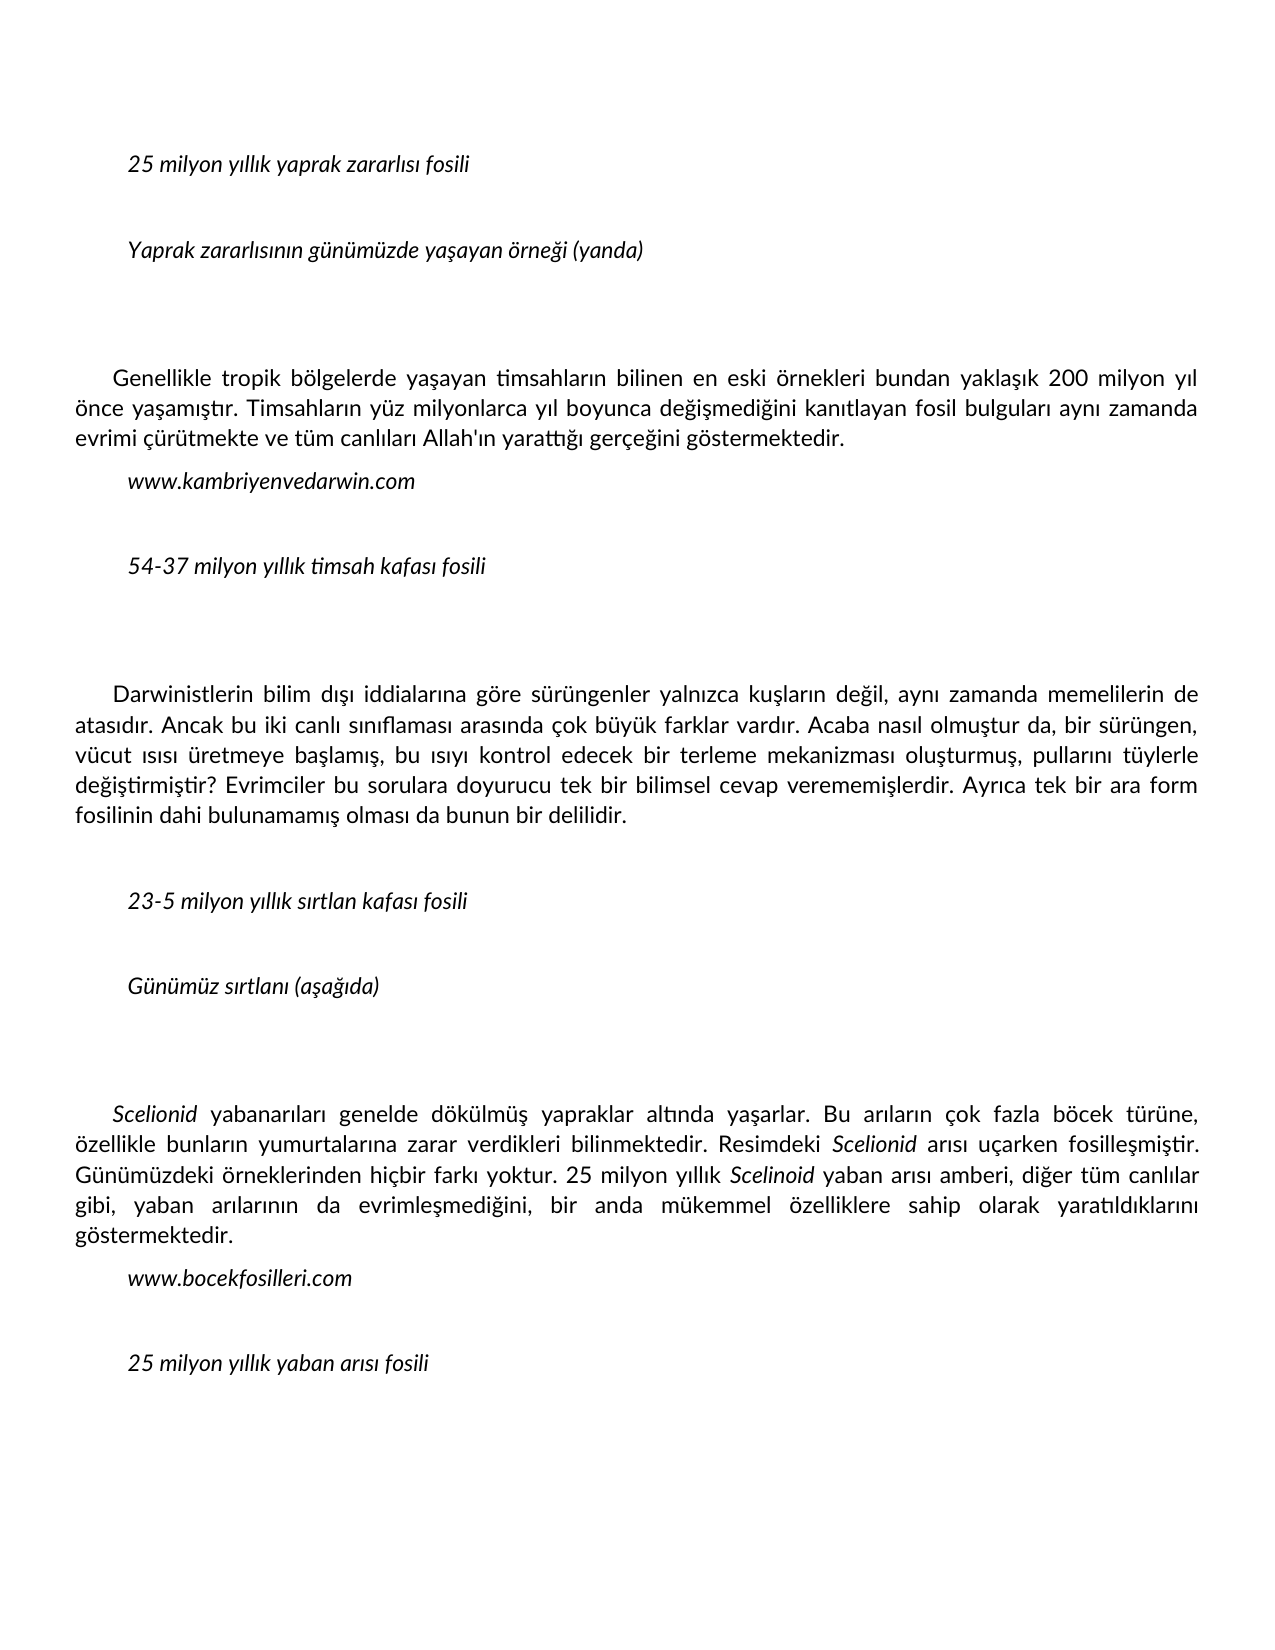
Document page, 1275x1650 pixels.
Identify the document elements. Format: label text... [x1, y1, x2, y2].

text 23-5 milyon yıllık sırtlan kafası fosili [127, 886, 1177, 914]
text www.bocekfosilleri.com [127, 1263, 1177, 1291]
text Günümüz sırtlanı (aşağıda) [127, 972, 1177, 999]
text Scelionid yabanarıları genelde dökülmüş yapraklar altında yaşarlar. Bu arıların çok fazla böcek türüne, özellikle bunların yumurtalarına zarar verdikleri bilinmektedir. Resimdeki Scelionid arısı uçarken fosilleşmiştir. Günümüzdeki örneklerinden hiçbir farkı yoktur. 25 milyon yıllık Scelinoid yaban arısı amberi, diğer tüm canlılar gibi, yaban arılarının da evrimleşmediğini, bir anda mükemmel özelliklere sahip olarak yaratıldıklarını göstermektedir. [75, 1100, 1200, 1248]
text Yaprak zararlısının günümüzde yaşayan örneği (yanda) [127, 235, 1177, 263]
text Genellikle tropik bölgelerde yaşayan timsahların bilinen en eski örnekleri bundan yaklaşık 200 milyon yıl önce yaşamıştır. Timsahların yüz milyonlarca yıl boyunca değişmediğini kanıtlayan fosil bulguları aynı zamanda evrimi çürütmekte ve tüm canlıları Allah'ın yarattığı gerçeğini göstermektedir. [75, 363, 1200, 451]
text www.kambriyenvedarwin.com [127, 467, 1177, 494]
text Darwinistlerin bilim dışı iddialarına göre sürüngenler yalnızca kuşların değil, aynı zamanda memelilerin de atasıdır. Ancak bu iki canlı sınıflaması arasında çok büyük farklar vardır. Acaba nasıl olmuştur da, bir sürüngen, vücut ısısı üretmeye başlamış, bu ısıyı kontrol edecek bir terleme mekanizması oluşturmuş, pullarını tüylerle değiştirmiştir? Evrimciler bu sorulara doyurucu tek bir bilimsel cevap verememişlerdir. Ayrıca tek bir ara form fosilinin dahi bulunamamış olması da bunun bir delilidir. [75, 680, 1200, 828]
text 25 milyon yıllık yaprak zararlısı fosili [127, 150, 1177, 177]
text 25 milyon yıllık yaban arısı fosili [127, 1349, 1177, 1376]
text 54-37 milyon yıllık timsah kafası fosili [127, 552, 1177, 579]
